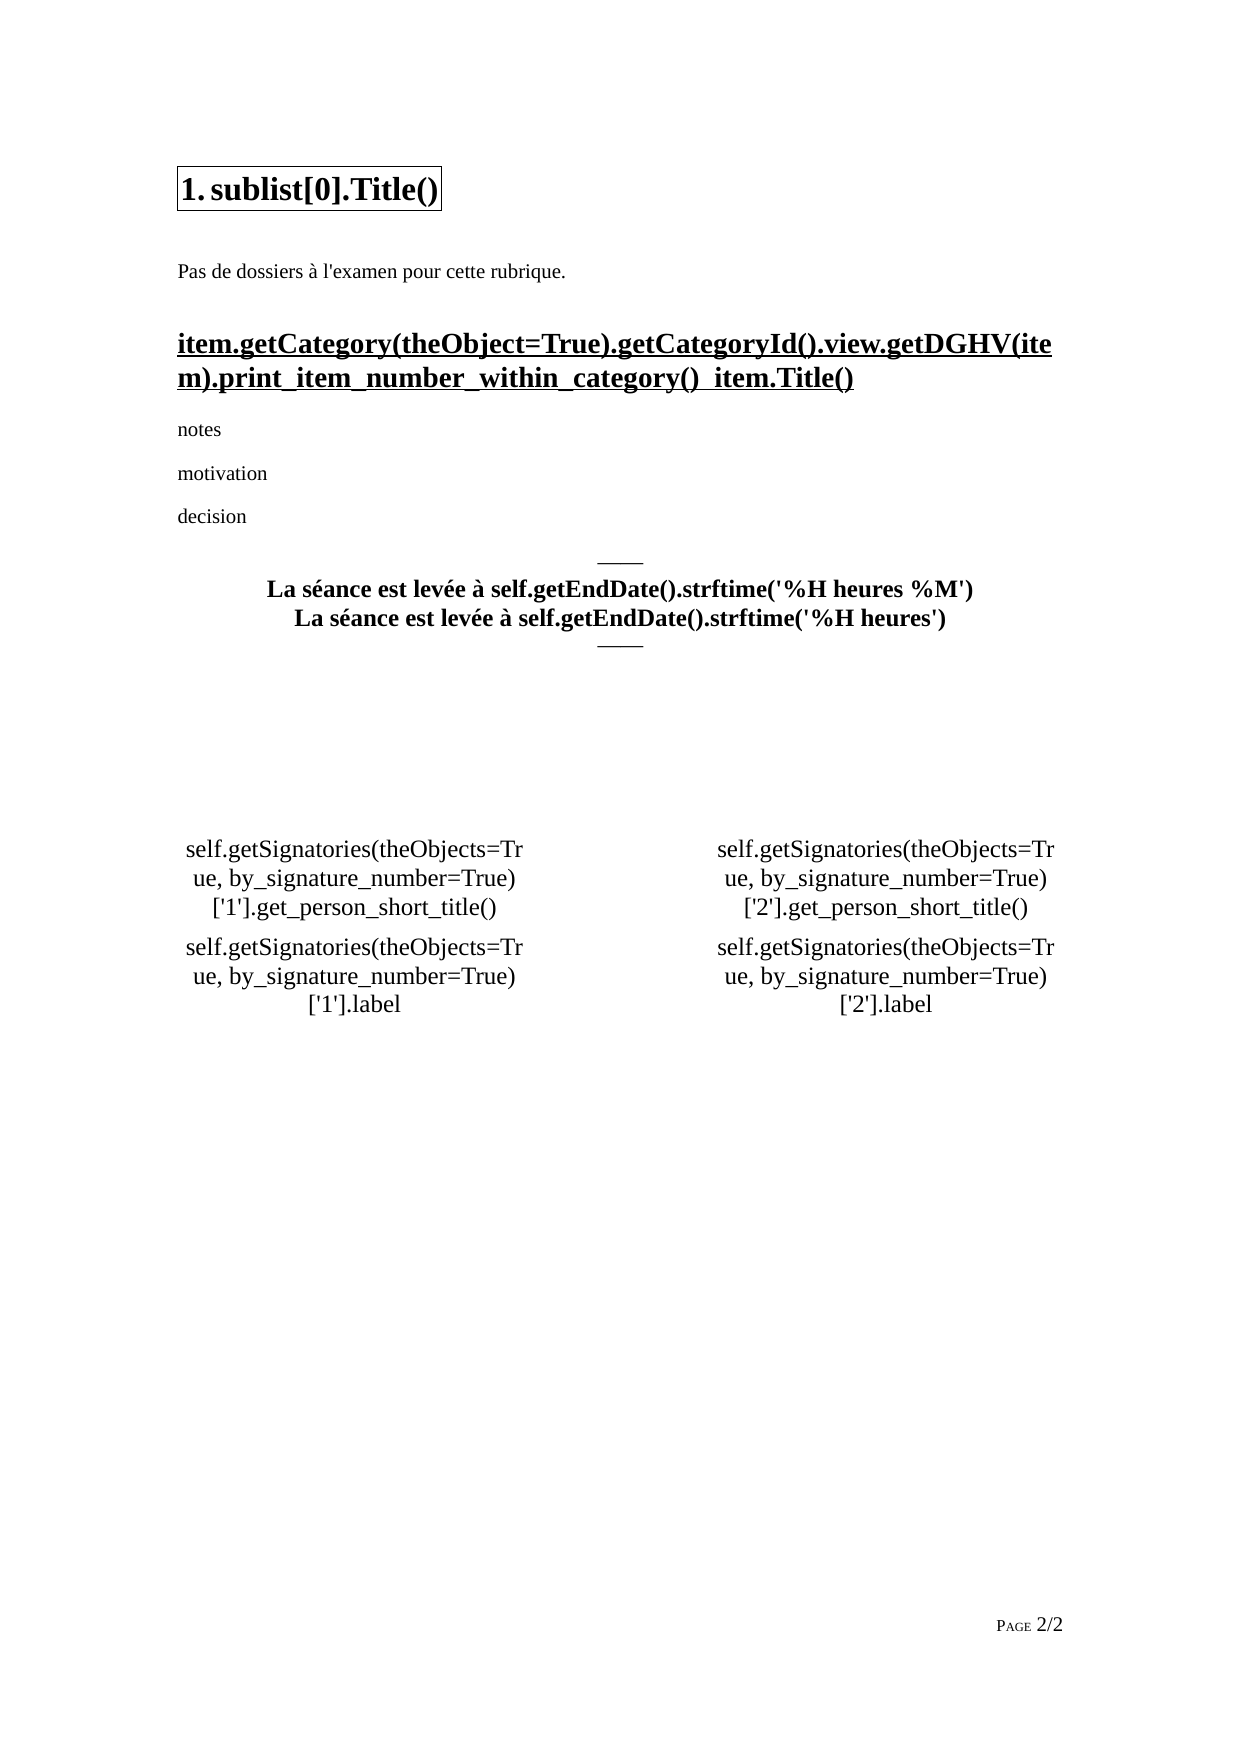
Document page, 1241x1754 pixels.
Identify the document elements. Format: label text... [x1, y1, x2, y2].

text La séance est levée à self.getEndDate().strftime('%H heures') [177, 603, 1063, 632]
table_header self.getSignatories(theObjects=True, by_signature_number=True)['1'].get_person_short_title() [177, 829, 531, 926]
table_cell self.getSignatories(theObjects=True, by_signature_number=True)['1'].label [177, 926, 531, 1024]
text decision [177, 504, 1063, 528]
text motivation [177, 461, 1063, 485]
table_header self.getSignatories(theObjects=True, by_signature_number=True)['2'].get_person_short_title() [709, 829, 1063, 926]
text notes [177, 417, 1063, 441]
table_cell self.getSignatories(theObjects=True, by_signature_number=True)['2'].label [709, 926, 1063, 1024]
text item.getCategory(theObject=True).getCategoryId().view.getDGHV(item).print_item_number_within_category() item.Title() [177, 326, 1063, 393]
table_header [531, 829, 708, 926]
list sublist[0].Title() [178, 167, 441, 210]
table_cell [531, 926, 708, 1024]
text —— [177, 548, 1063, 574]
text —— [177, 632, 1063, 658]
text Pas de dossiers à l'examen pour cette rubrique. [177, 259, 1063, 283]
list [442, 166, 1063, 211]
text La séance est levée à self.getEndDate().strftime('%H heures %M') [177, 574, 1063, 603]
